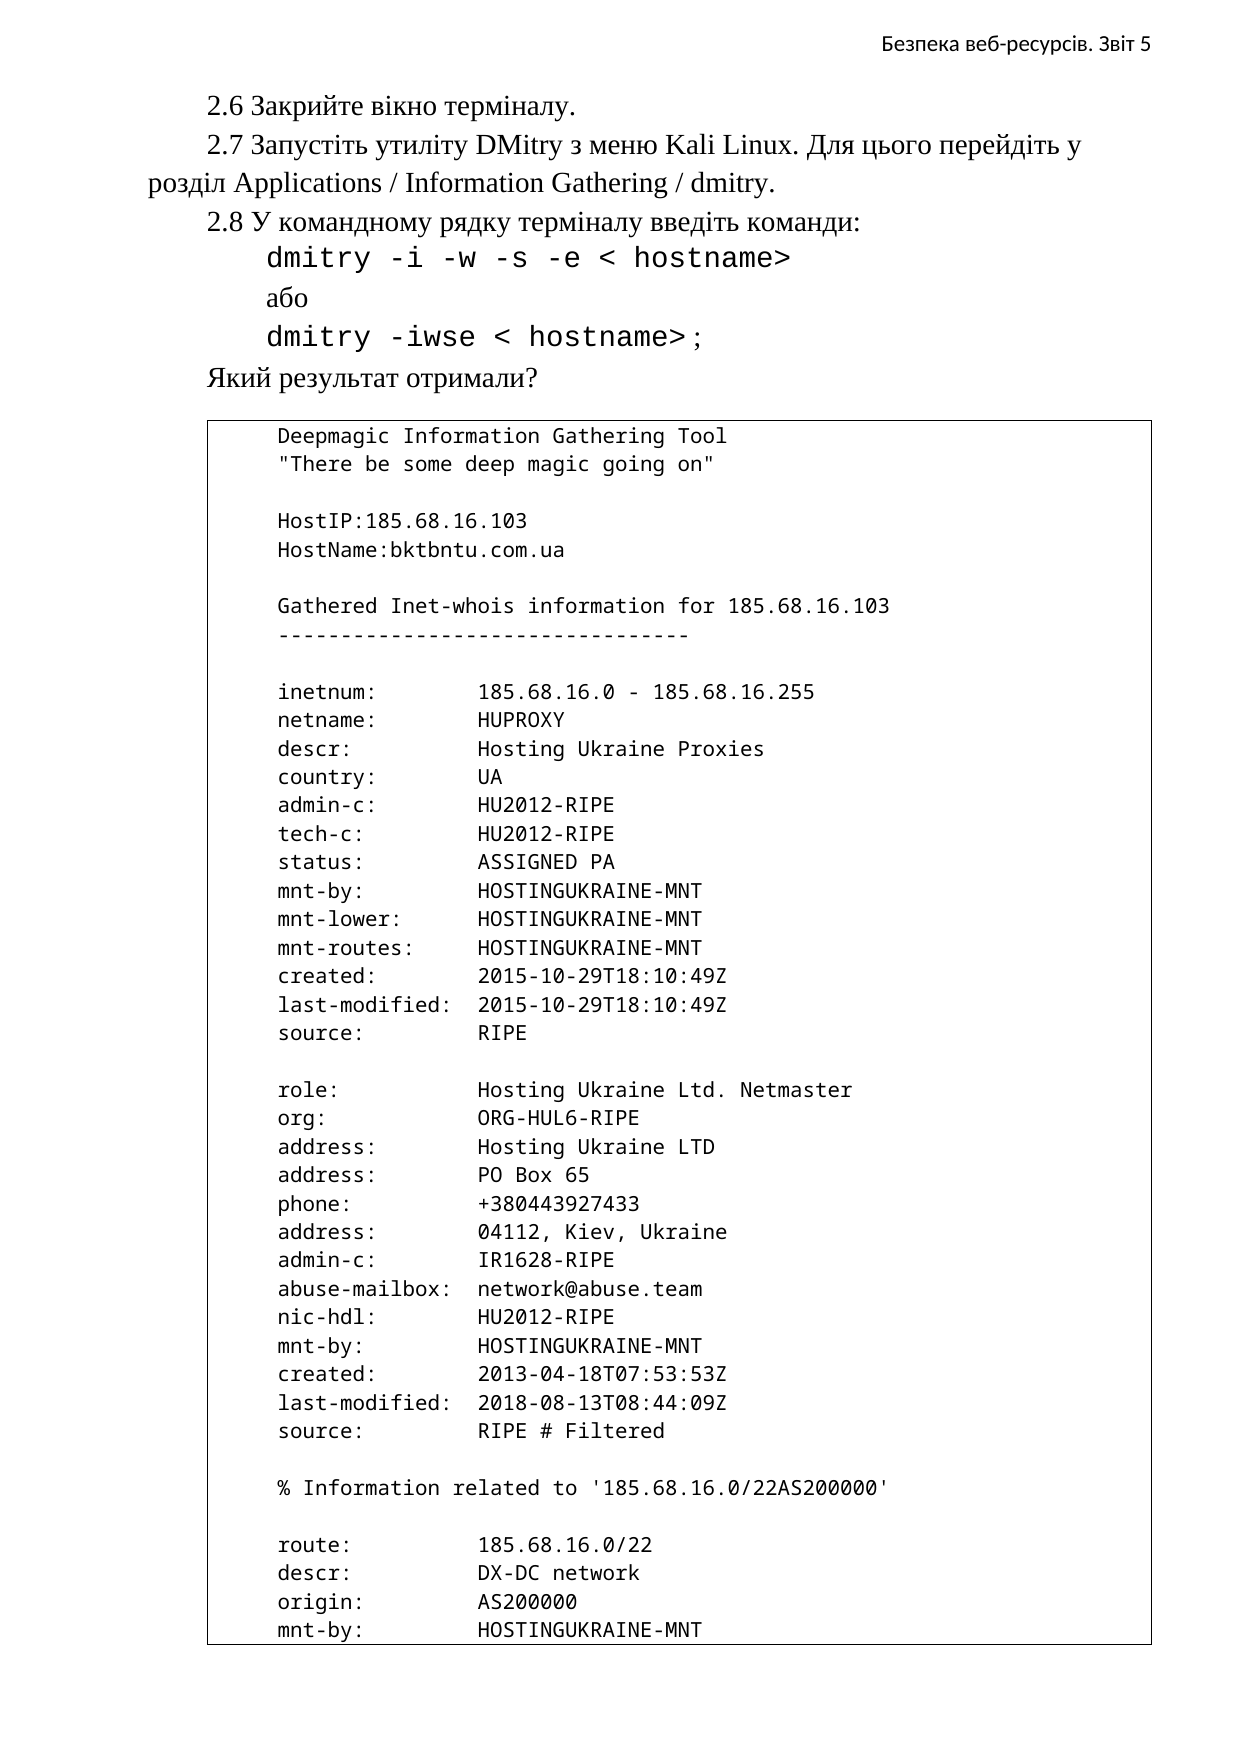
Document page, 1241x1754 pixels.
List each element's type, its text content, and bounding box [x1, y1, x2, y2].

list 2.6 Закрийте вікно терміналу. [148, 88, 1152, 122]
list 2.8 У командному рядку терміналу введіть команди: [148, 204, 1152, 238]
table_header Deepmagic Information Gathering Tool "There be some deep magic going on" HostIP:185.68.16.103 HostName:bktbntu.com.ua Gathered Inet-whois information for 185.68.16.103 --------------------------------- inetnum: 185.68.16.0 - 185.68.16.255 netname: HUPROXY descr: Hosting Ukraine Proxies country: UA admin-c: HU2012-RIPE tech-c: HU2012-RIPE status: ASSIGNED PA mnt-by: HOSTINGUKRAINE-MNT mnt-lower: HOSTINGUKRAINE-MNT mnt-routes: HOSTINGUKRAINE-MNT created: 2015-10-29T18:10:49Z last-modified: 2015-10-29T18:10:49Z source: RIPE role: Hosting Ukraine Ltd. Netmaster org: ORG-HUL6-RIPE address: Hosting Ukraine LTD address: PO Box 65 phone: +380443927433 address: 04112, Kiev, Ukraine admin-c: IR1628-RIPE abuse-mailbox: network@abuse.team nic-hdl: HU2012-RIPE mnt-by: HOSTINGUKRAINE-MNT created: 2013-04-18T07:53:53Z last-modified: 2018-08-13T08:44:09Z source: RIPE # Filtered % Information related to '185.68.16.0/22AS200000' route: 185.68.16.0/22 descr: DX-DC network origin: AS200000 mnt-by: HOSTINGUKRAINE-MNT [208, 421, 1151, 1644]
list dmitry -i -w -s -e < hostname> [148, 243, 1152, 276]
list dmitry -iwse < hostname> ; [148, 319, 1152, 355]
list або [148, 281, 1152, 314]
list 2.7 Запустіть утиліту DMitry з меню Kali Linux. Для цього перейдіть у розділ Applications / Information Gathering / dmitry. [148, 127, 1152, 199]
list Який результат отримали? [148, 361, 1152, 394]
